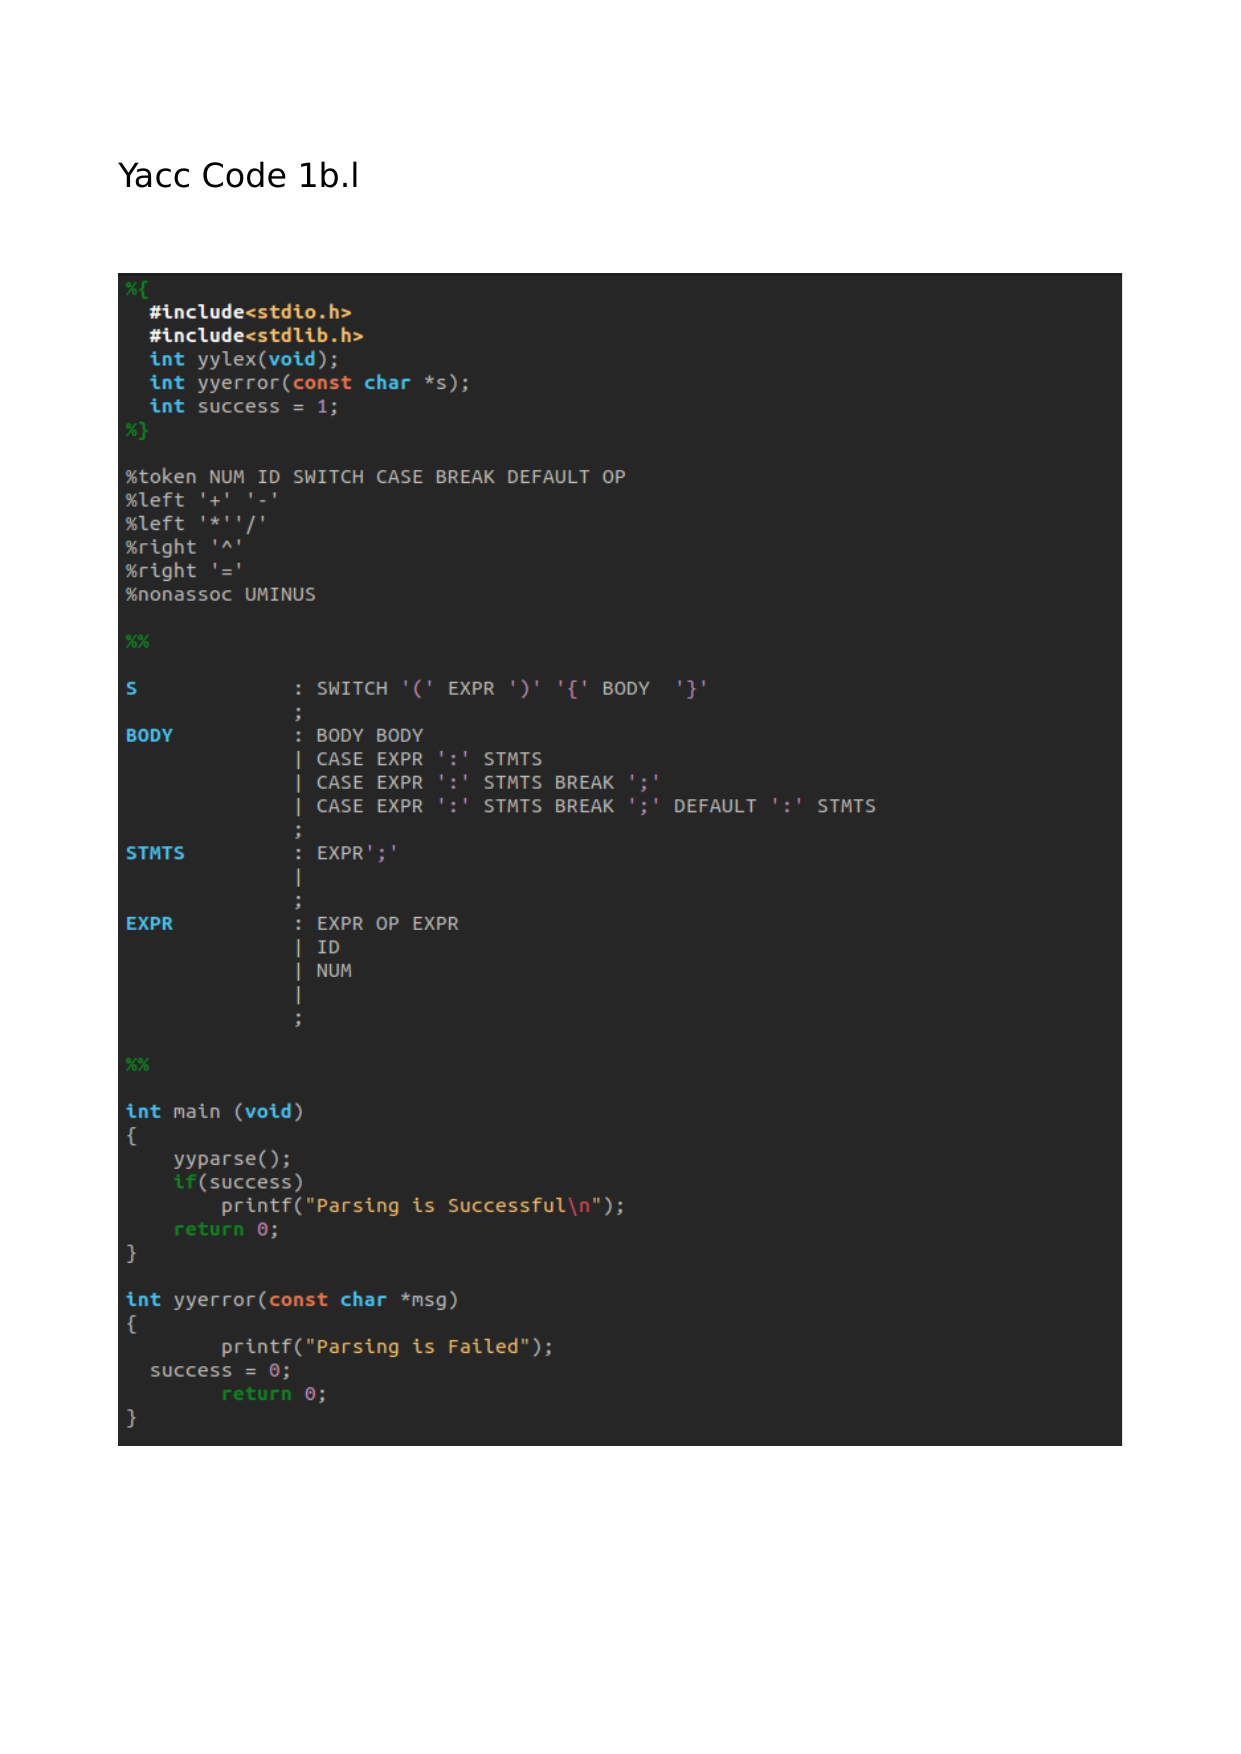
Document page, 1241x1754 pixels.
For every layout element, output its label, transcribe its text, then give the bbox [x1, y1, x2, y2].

picture [118, 273, 1123, 1446]
text Yacc Code 1b.l [118, 157, 1122, 196]
